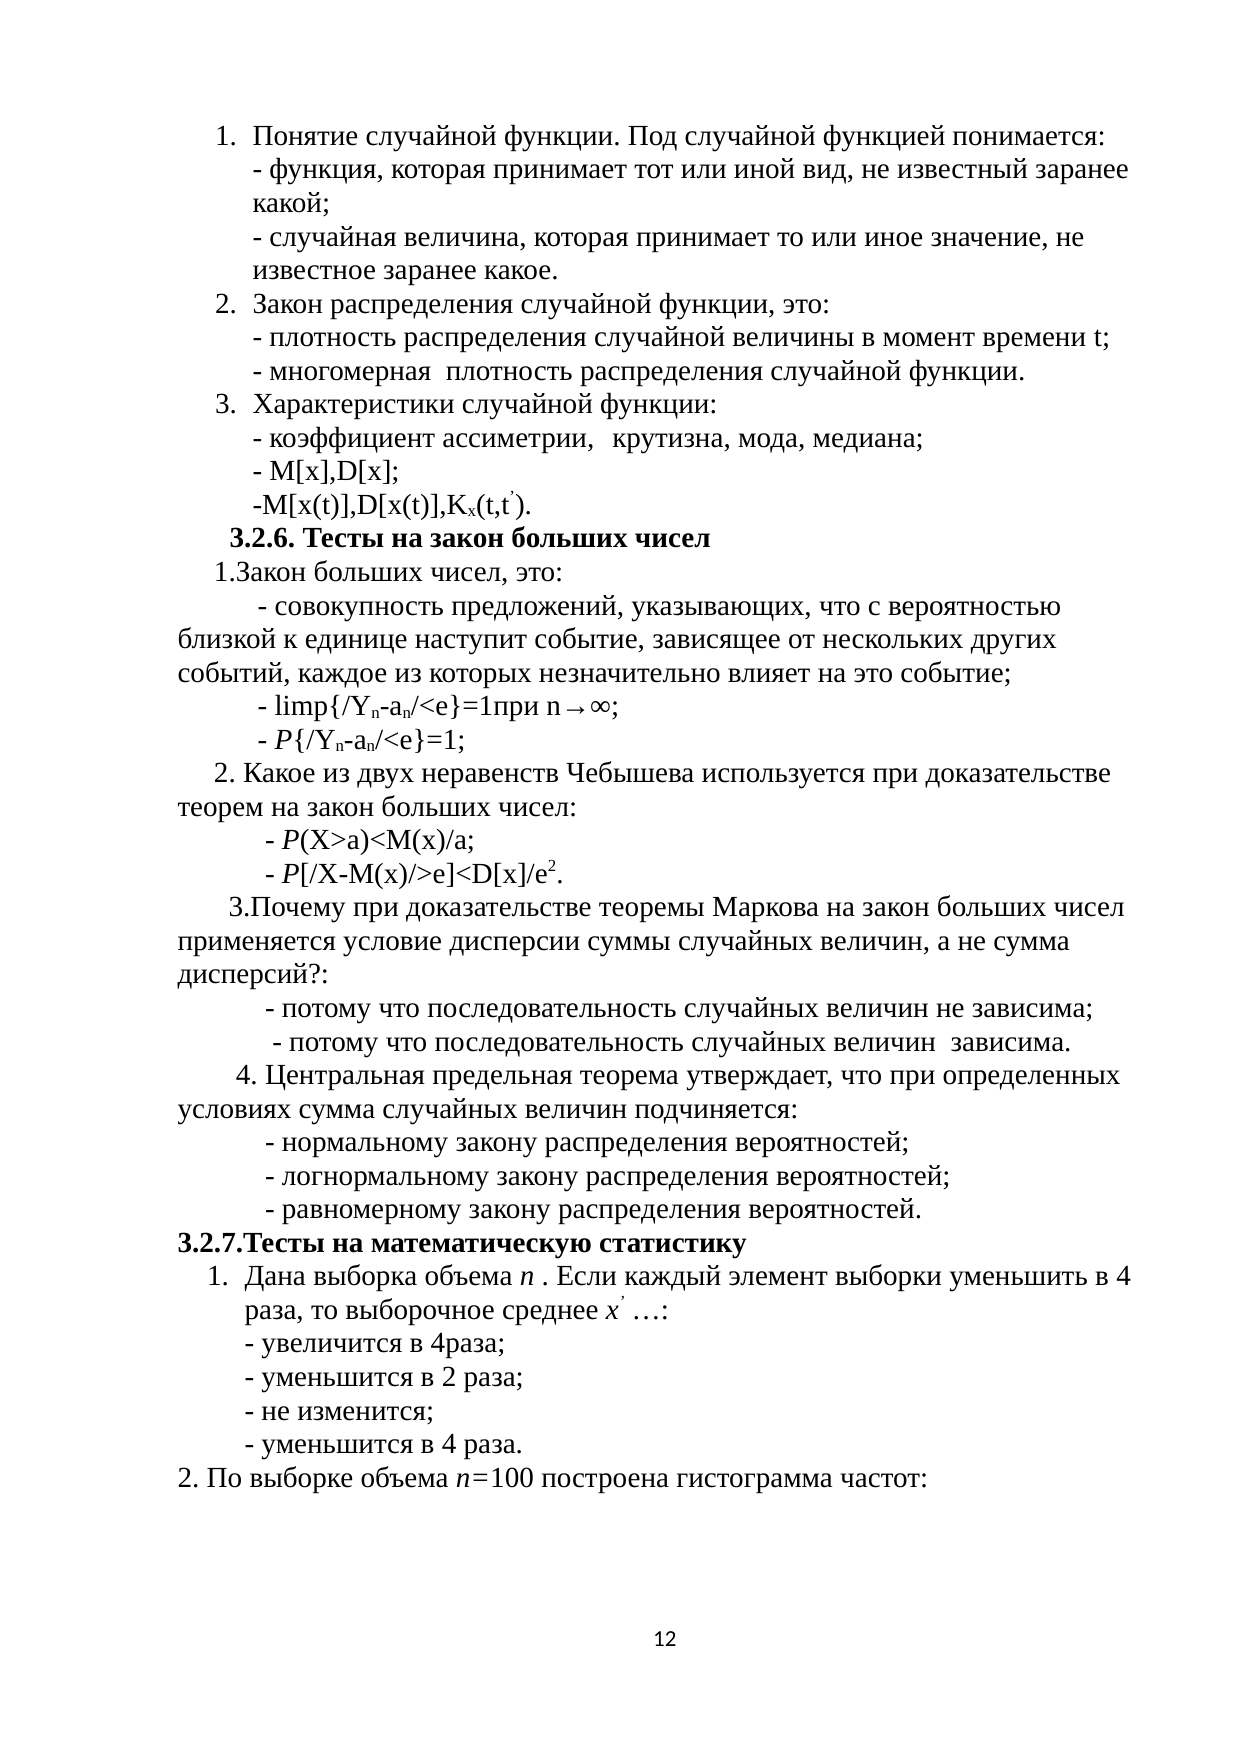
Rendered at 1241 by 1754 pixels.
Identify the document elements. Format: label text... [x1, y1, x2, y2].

text 1.Закон больших чисел, это: [177, 554, 1152, 588]
text - совокупность предложений, указывающих, что с вероятностью близкой к единице наступит событие, зависящее от нескольких других событий, каждое из которых незначительно влияет на это событие; [177, 588, 1152, 688]
list Характеристики случайной функции: [215, 386, 1152, 420]
text 3.Почему при доказательстве теоремы Маркова на закон больших чисел применяется условие дисперсии суммы случайных величин, а не сумма дисперсий?: [177, 889, 1152, 990]
text - P[/X-M(x)/>e]<D[x]/e2. [177, 856, 1152, 889]
list Закон распределения случайной функции, это: [215, 286, 1152, 319]
text - не изменится; [244, 1393, 1152, 1426]
text -M[x(t)],D[x(t)],Kx(t,t’). [252, 487, 1152, 521]
text - М[x],D[x]; [252, 453, 1152, 487]
text - коэффициент ассиметрии, крутизна, мода, медиана; [252, 420, 1152, 453]
text - уменьшится в 2 раза; [244, 1359, 1152, 1393]
text - потому что последовательность случайных величин зависима. [177, 1024, 1152, 1057]
text - многомерная плотность распределения случайной функции. [252, 353, 1152, 386]
text - функция, которая принимает тот или иной вид, не известный заранее какой; [252, 152, 1152, 219]
text - P{/Yn-an/<e}=1; [177, 722, 1152, 755]
text - логнормальному закону распределения вероятностей; [177, 1158, 1152, 1191]
text - limp{/Yn-an/<e}=1при n→∞; [177, 688, 1152, 722]
text - нормальному закону распределения вероятностей; [177, 1124, 1152, 1158]
text - увеличится в 4раза; [244, 1326, 1152, 1359]
list Понятие случайной функции. Под случайной функцией понимается: [215, 118, 1152, 152]
text 4. Центральная предельная теорема утверждает, что при определенных условиях сумма случайных величин подчиняется: [177, 1057, 1152, 1124]
text - уменьшится в 4 раза. [244, 1426, 1152, 1460]
text - потому что последовательность случайных величин не зависима; [177, 990, 1152, 1024]
text - случайная величина, которая принимает то или иное значение, не известное заранее какое. [252, 219, 1152, 286]
text - P(X>a)<M(x)/a; [177, 822, 1152, 856]
text 2. Какое из двух неравенств Чебышева используется при доказательстве теорем на закон больших чисел: [177, 755, 1152, 822]
list Дана выборка объема n . Если каждый элемент выборки уменьшить в 4 раза, то выборочное среднее х’ …: [207, 1258, 1152, 1326]
text - плотность распределения случайной величины в момент времени t; [252, 319, 1152, 353]
text 2. По выборке объема n=100 построена гистограмма частот: [177, 1460, 1152, 1493]
text 3.2.6. Тесты на закон больших чисел [215, 521, 1152, 554]
text - равномерному закону распределения вероятностей. [177, 1191, 1152, 1225]
text 3.2.7.Тесты на математическую статистику [177, 1225, 1152, 1258]
